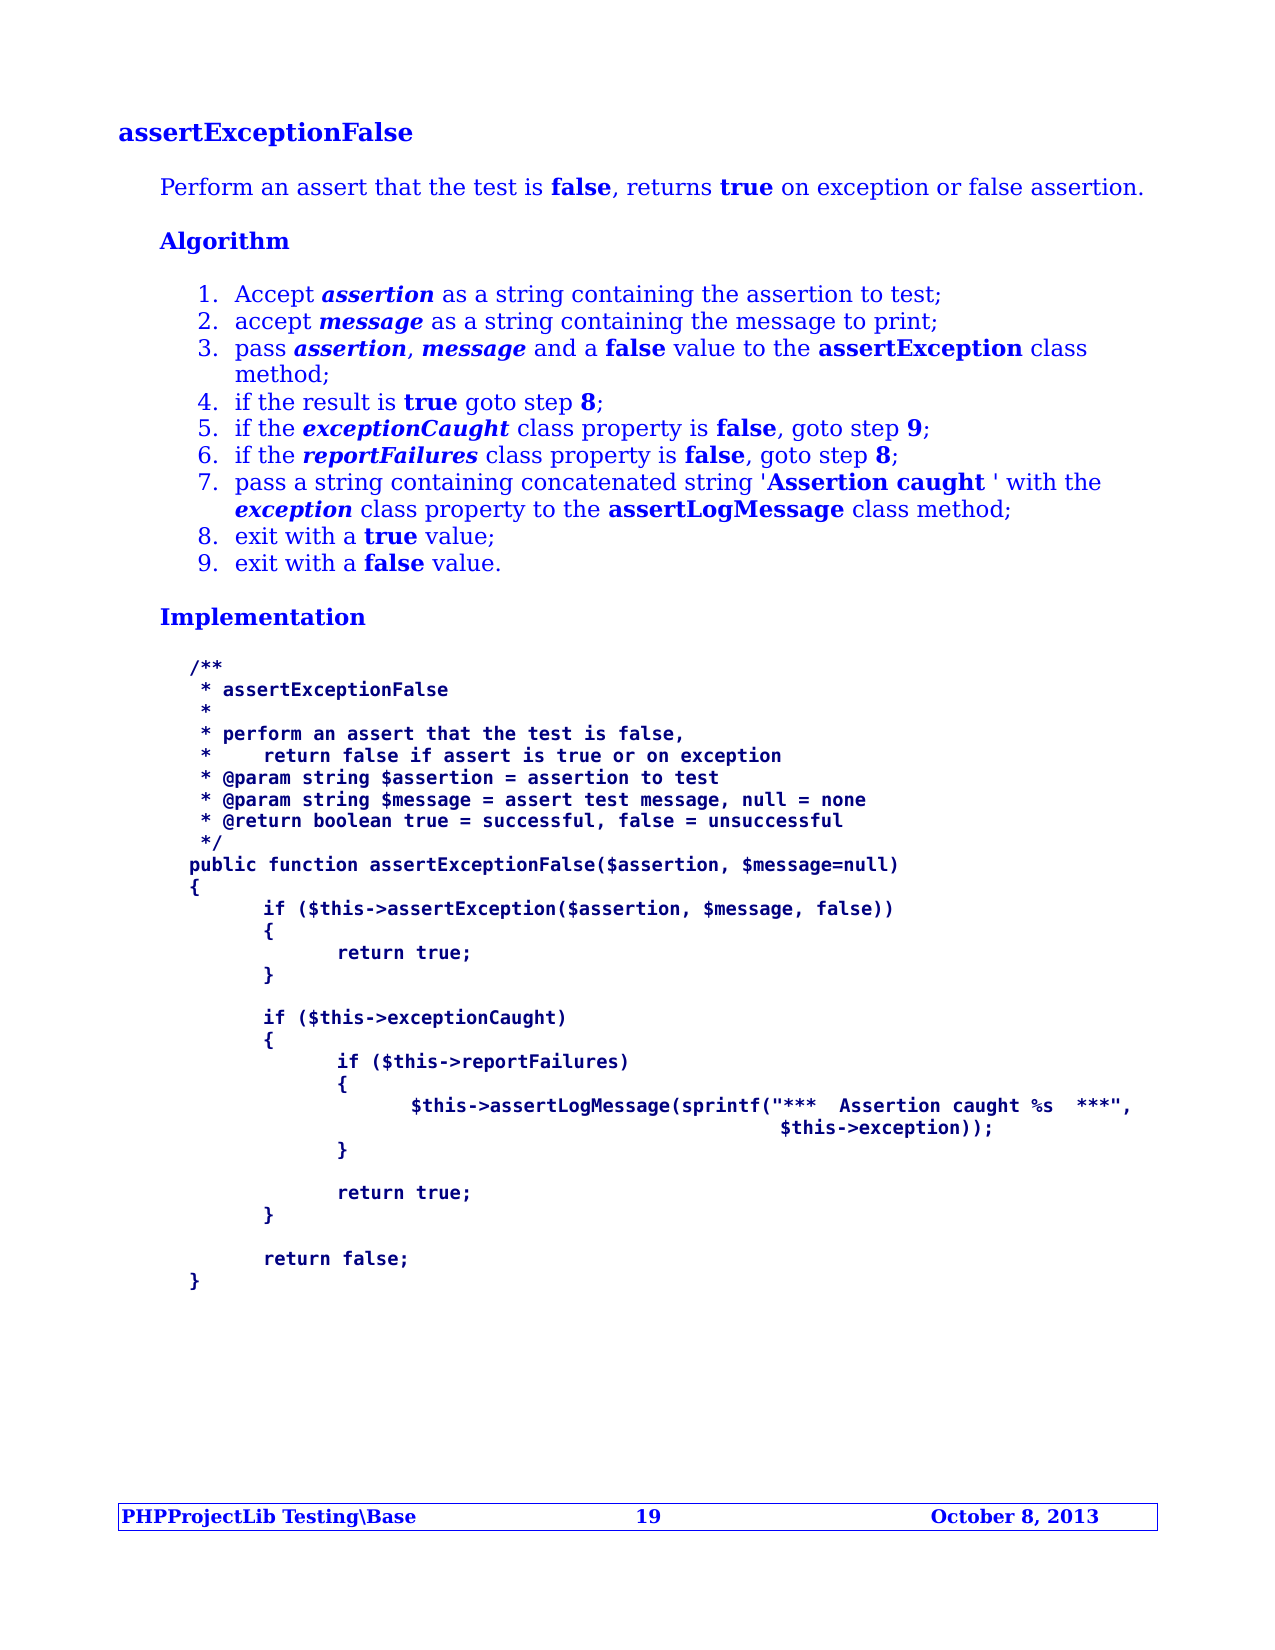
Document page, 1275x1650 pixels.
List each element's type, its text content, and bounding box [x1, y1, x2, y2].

list { [189, 920, 1157, 942]
list return true; [189, 942, 1157, 964]
list * @return boolean true = successful, false = unsuccessful [189, 811, 1157, 832]
list /** [189, 657, 1157, 679]
list if the result is true goto step 8; [197, 388, 1157, 415]
list return true; [189, 1182, 1157, 1204]
list * assertExceptionFalse [189, 679, 1157, 701]
text Algorithm [159, 228, 1157, 255]
list exit with a false value. [197, 550, 1157, 577]
title assertExceptionFalse [118, 118, 1157, 147]
list */ [189, 832, 1157, 854]
list pass a string containing concatenated string 'Assertion caught ' with the exception class property to the assertLogMessage class method; [197, 469, 1157, 523]
list accept message as a string containing the message to print; [197, 308, 1157, 335]
list pass assertion, message and a false value to the assertException class method; [197, 335, 1157, 388]
text Implementation [159, 604, 1157, 631]
list if the reportFailures class property is false, goto step 8; [197, 442, 1157, 469]
list if ($this->assertException($assertion, $message, false)) [189, 898, 1157, 920]
list { [189, 876, 1157, 898]
list $this->assertLogMessage(sprintf("*** Assertion caught %s ***", [189, 1095, 1157, 1117]
list * perform an assert that the test is false, [189, 723, 1157, 745]
list Accept assertion as a string containing the assertion to test; [197, 281, 1157, 308]
list * @param string $message = assert test message, null = none [189, 789, 1157, 811]
list } [189, 1270, 1157, 1292]
list return false; [189, 1248, 1157, 1270]
list if ($this->exceptionCaught) [189, 1007, 1157, 1029]
list } [189, 1204, 1157, 1226]
list { [189, 1029, 1157, 1051]
list if ($this->reportFailures) [189, 1051, 1157, 1073]
list * @param string $assertion = assertion to test [189, 767, 1157, 789]
list } [189, 1139, 1157, 1161]
text Perform an assert that the test is false, returns true on exception or false assertion. [159, 174, 1157, 201]
list if the exceptionCaught class property is false, goto step 9; [197, 415, 1157, 442]
list } [189, 964, 1157, 986]
list $this->exception)); [189, 1117, 1157, 1139]
list * [189, 701, 1157, 723]
list public function assertExceptionFalse($assertion, $message=null) [189, 854, 1157, 876]
list exit with a true value; [197, 523, 1157, 550]
list { [189, 1073, 1157, 1095]
list * return false if assert is true or on exception [189, 745, 1157, 767]
